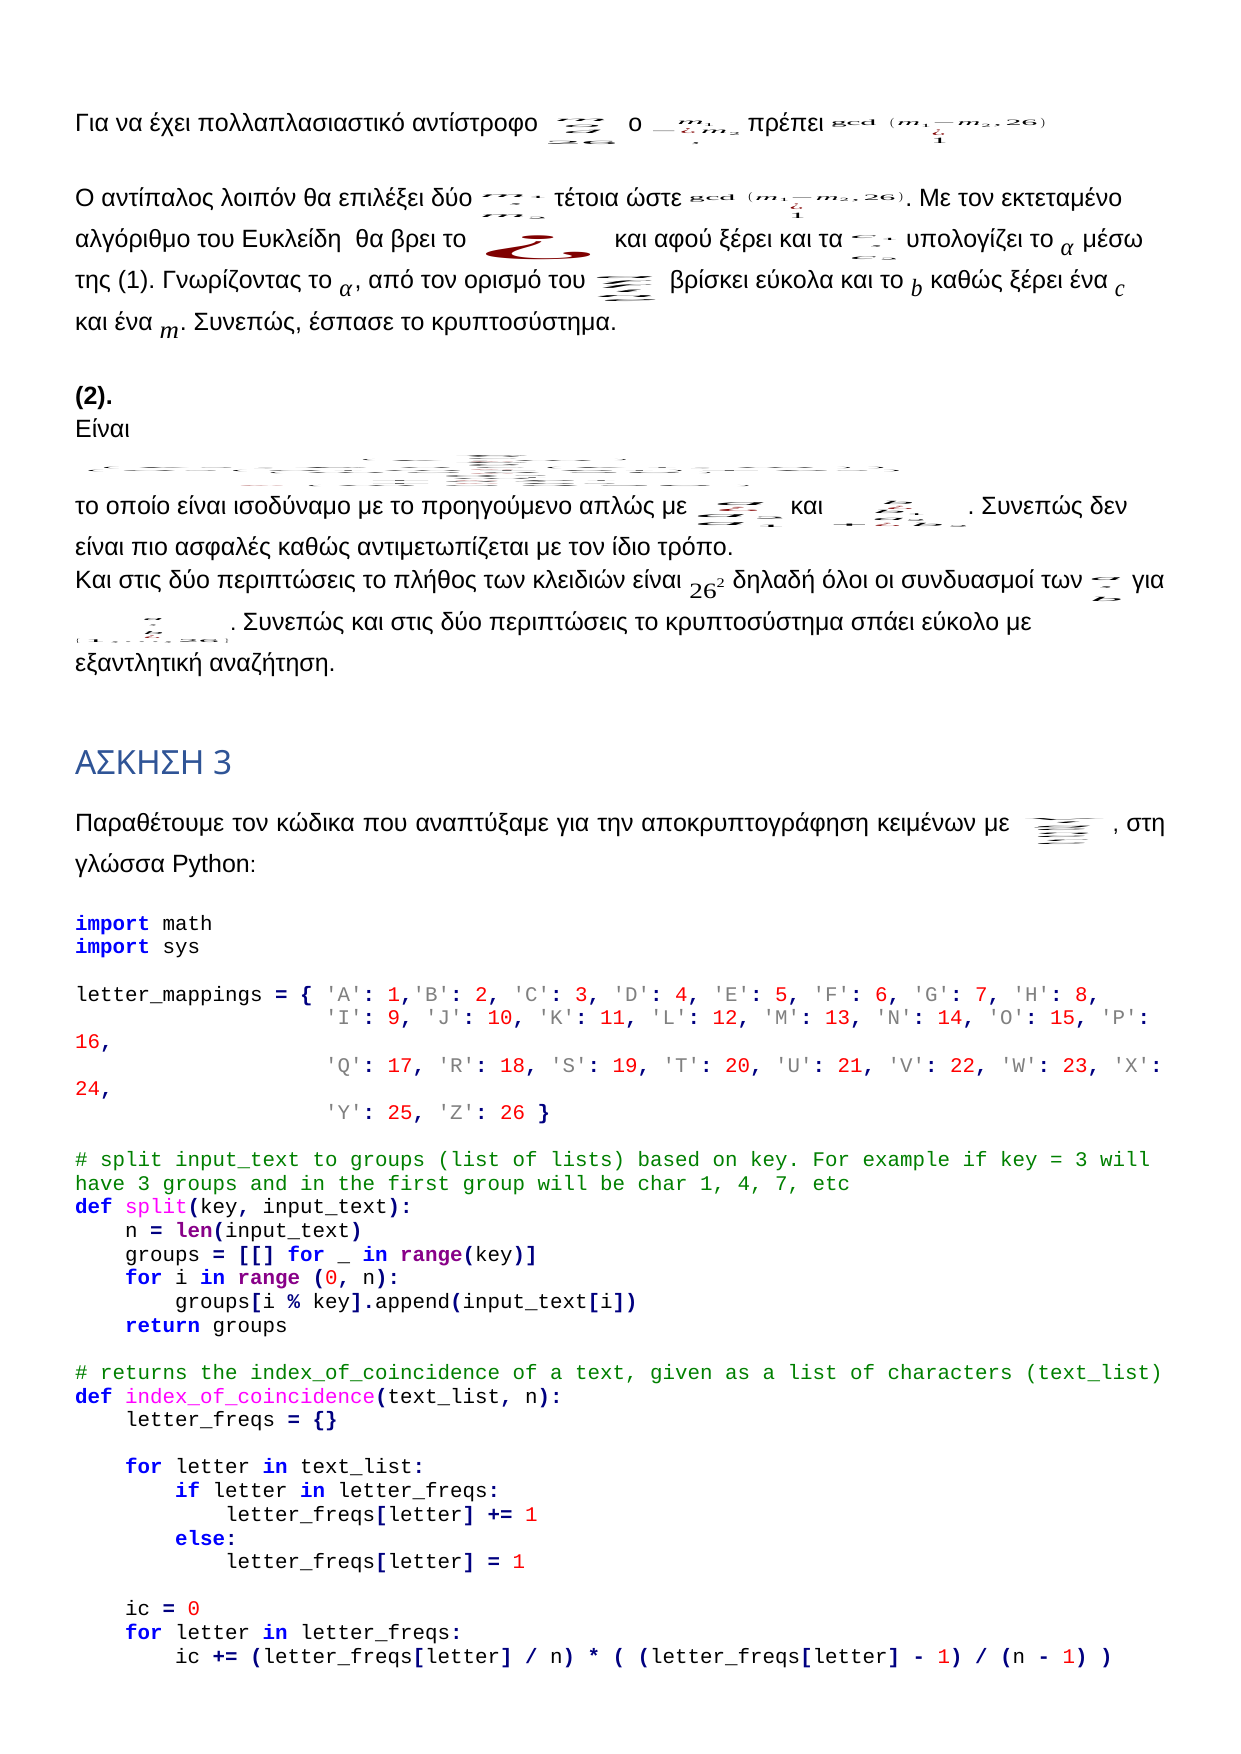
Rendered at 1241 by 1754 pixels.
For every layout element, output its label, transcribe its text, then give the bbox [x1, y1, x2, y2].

text for letter in text_list: [75, 1457, 1165, 1480]
text n = len(input_text) [75, 1220, 1165, 1244]
text # split input_text to groups (list of lists) based on key. For example if key = 3 will have 3 groups and in the first group will be char 1, 4, 7, etc [75, 1149, 1165, 1196]
text ic = 0 [75, 1598, 1165, 1622]
text 'I': 9, 'J': 10, 'K': 11, 'L': 12, 'M': 13, 'N': 14, 'O': 15, 'P': 16, [75, 1007, 1165, 1054]
text ic += (letter_freqs[letter] / n) * ( (letter_freqs[letter] - 1) / (n - 1) ) [75, 1646, 1165, 1669]
text for letter in letter_freqs: [75, 1622, 1165, 1646]
text Ο αντίπαλος λοιπόν θα επιλέξει δύο τέτοια ώστε . Με τον εκτεταμένο αλγόριθμο του Ευκλείδη θα βρει το και αφού ξέρει και τα υπολογίζει το μέσω της (1). Γνωρίζοντας το , από τον ορισμό του βρίσκει εύκολα και το καθώς ξέρει ένα και ένα . Συνεπώς, έσπασε το κρυπτοσύστημα. [75, 182, 1165, 344]
text (2). [75, 381, 1165, 410]
text groups = [[] for _ in range(key)] [75, 1244, 1165, 1267]
text import math [75, 913, 1165, 936]
text 'Y': 25, 'Z': 26 } [75, 1102, 1165, 1126]
text το οποίο είναι ισοδύναμο με το προηγούμενο απλώς με και . Συνεπώς δεν είναι πιο ασφαλές καθώς αντιμετωπίζεται με τον ίδιο τρόπο. [75, 491, 1165, 561]
text Παραθέτουμε τον κώδικα που αναπτύξαμε για την αποκρυπτογράφηση κειμένων με , στη γλώσσα Python: [75, 808, 1165, 878]
text return groups [75, 1315, 1165, 1338]
text groups[i % key].append(input_text[i]) [75, 1291, 1165, 1315]
text if letter in letter_freqs: [75, 1480, 1165, 1504]
text for i in range (0, n): [75, 1267, 1165, 1291]
text def split(key, input_text): [75, 1196, 1165, 1220]
text Και στις δύο περιπτώσεις το πλήθος των κλειδιών είναι δηλαδή όλοι οι συνδυασμοί των για . Συνεπώς και στις δύο περιπτώσεις το κρυπτοσύστημα σπάει εύκολο με εξαντλητική αναζήτηση. [75, 565, 1165, 677]
text letter_mappings = { 'A': 1,'B': 2, 'C': 3, 'D': 4, 'E': 5, 'F': 6, 'G': 7, 'H': 8, [75, 984, 1165, 1007]
text letter_freqs[letter] = 1 [75, 1551, 1165, 1575]
text Είναι [75, 414, 1165, 443]
text letter_freqs = {} [75, 1409, 1165, 1433]
text def index_of_coincidence(text_list, n): [75, 1386, 1165, 1409]
text import sys [75, 936, 1165, 960]
subtitle ΑΣΚΗΣΗ 3 [75, 739, 1165, 784]
text Για να έχει πολλαπλασιαστικό αντίστροφο ο πρέπει [75, 108, 1165, 145]
text letter_freqs[letter] += 1 [75, 1504, 1165, 1527]
text 'Q': 17, 'R': 18, 'S': 19, 'T': 20, 'U': 21, 'V': 22, 'W': 23, 'X': 24, [75, 1054, 1165, 1102]
text # returns the index_of_coincidence of a text, given as a list of characters (text_list) [75, 1362, 1165, 1386]
text else: [75, 1527, 1165, 1551]
